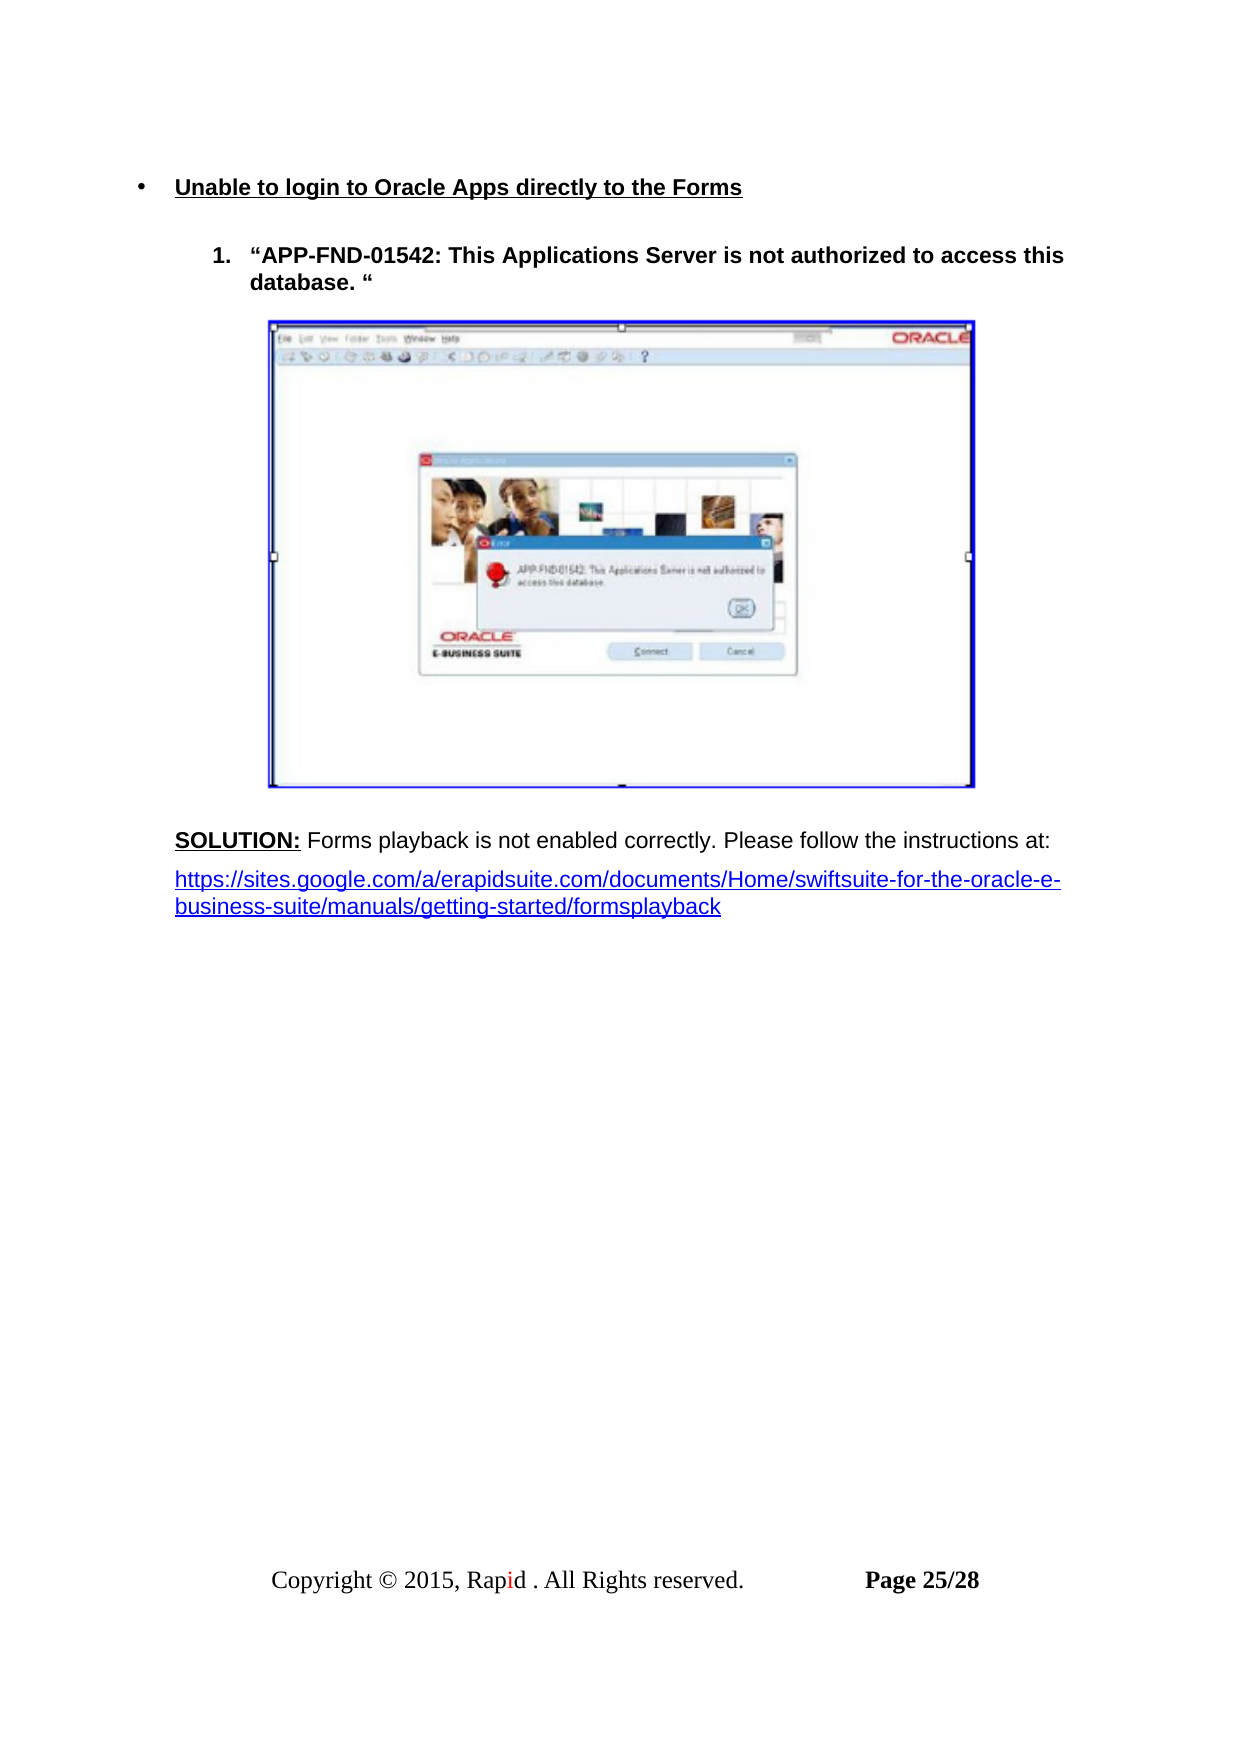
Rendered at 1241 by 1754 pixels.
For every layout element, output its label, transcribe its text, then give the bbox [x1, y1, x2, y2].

text https://sites.google.com/a/erapidsuite.com/documents/Home/swiftsuite-for-the-oracle-e-business-suite/manuals/getting-started/formsplayback [174, 866, 1144, 919]
list “APP-FND-01542: This Applications Server is not authorized to access this database. “ [212, 242, 1144, 295]
picture [265, 318, 979, 792]
text SOLUTION: Forms playback is not enabled correctly. Please follow the instructions at: [174, 827, 1144, 854]
list Unable to login to Oracle Apps directly to the Forms [137, 174, 1144, 201]
